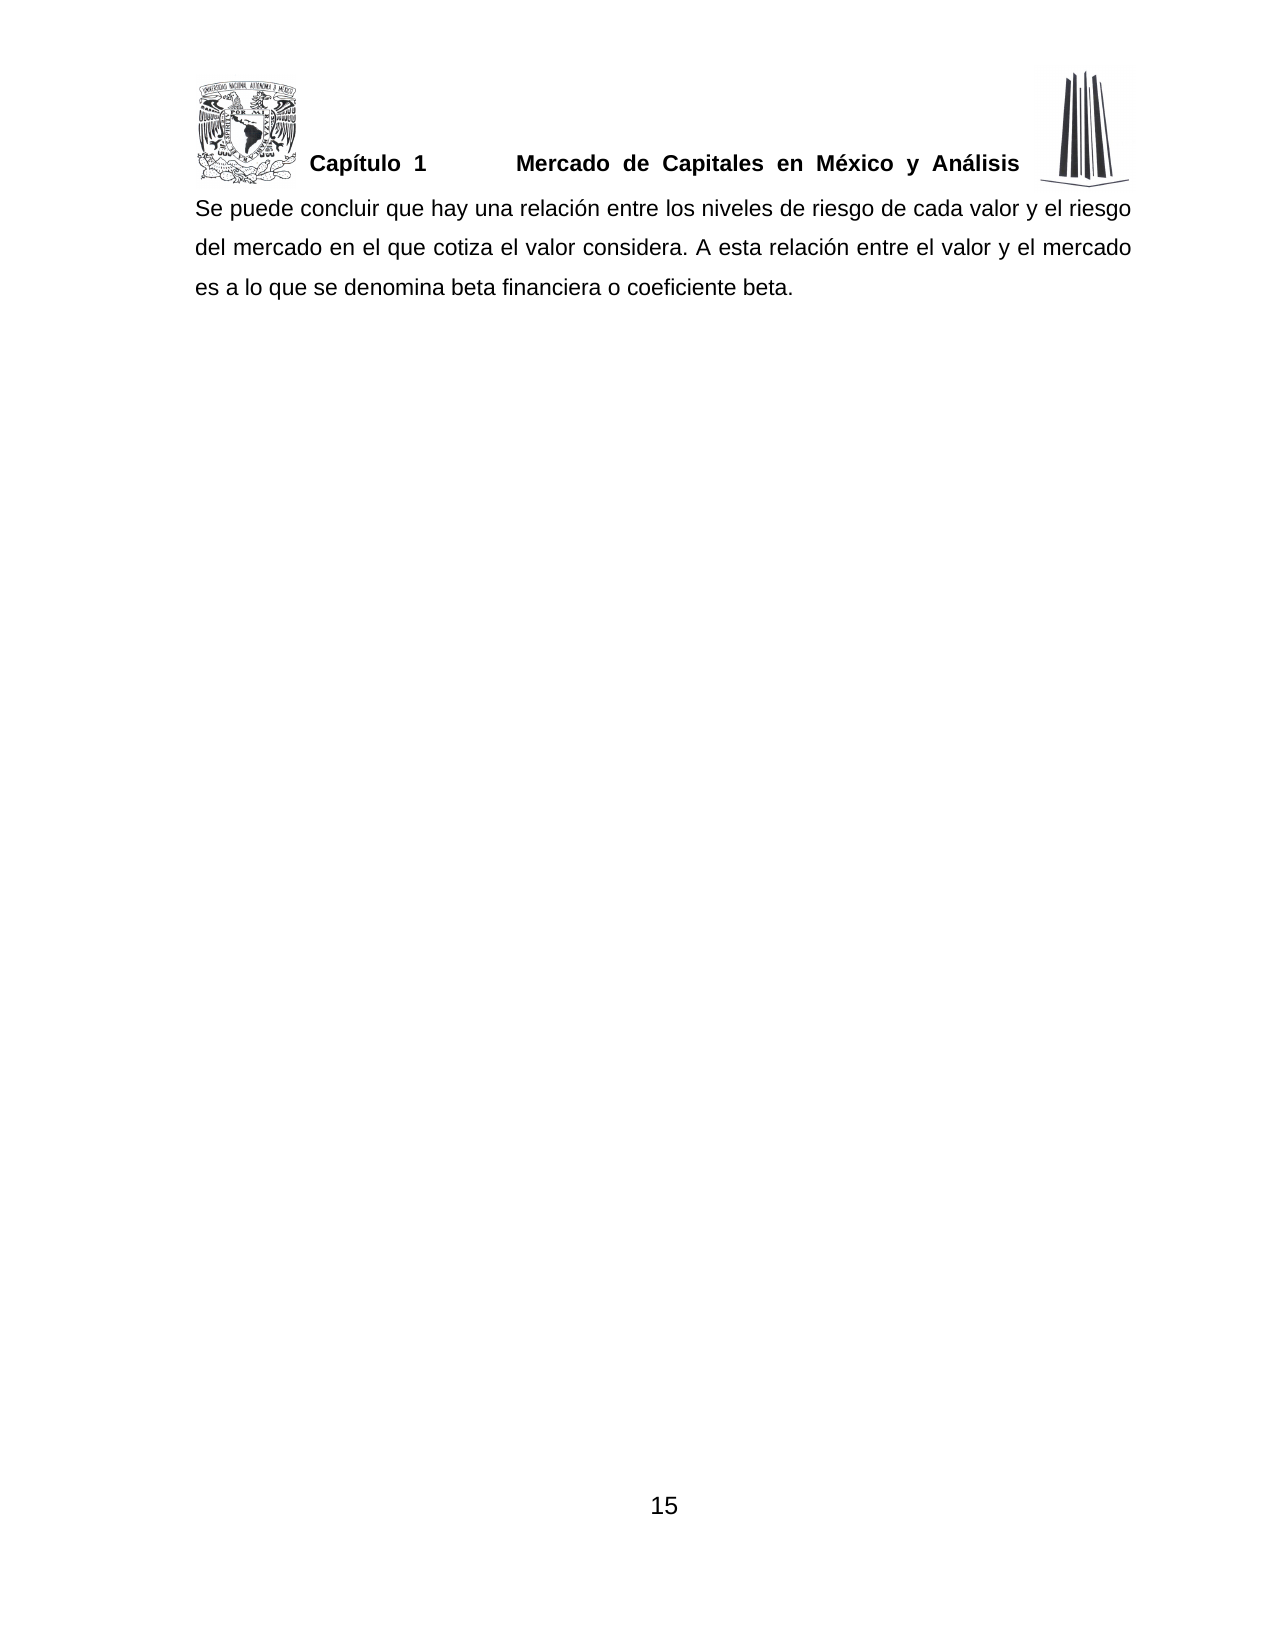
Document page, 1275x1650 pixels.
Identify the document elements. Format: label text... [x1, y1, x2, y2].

text Se puede concluir que hay una relación entre los niveles de riesgo de cada valor y el riesgo del mercado en el que cotiza el valor considera. A esta relación entre el valor y el mercado es a lo que se denomina beta financiera o coeficiente beta. [195, 195, 1133, 300]
picture [1034, 65, 1136, 193]
